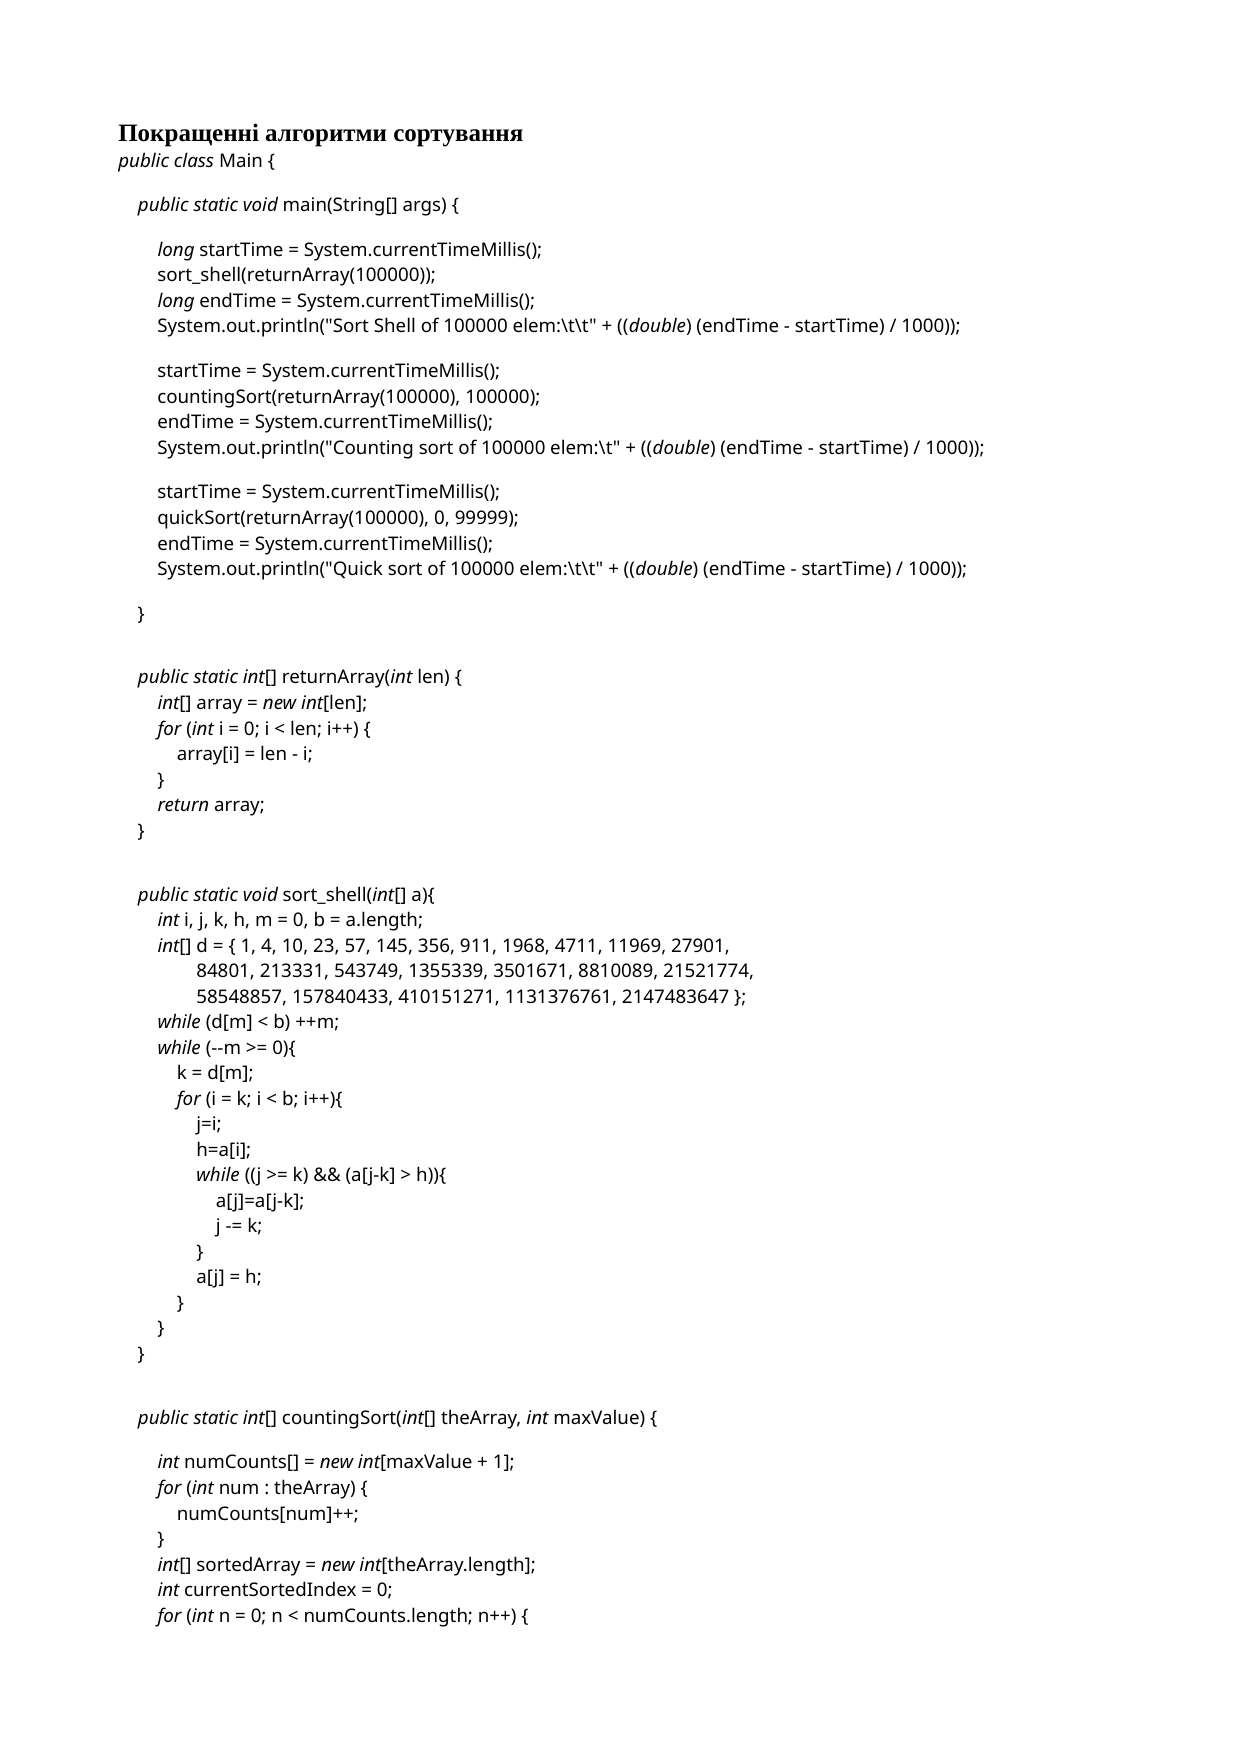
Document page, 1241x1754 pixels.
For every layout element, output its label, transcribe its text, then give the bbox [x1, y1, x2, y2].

text Покращенні алгоритми сортування [118, 118, 1122, 147]
text public class Main { public static void main(String[] args) { long startTime = System.currentTimeMillis(); sort_shell(returnArray(100000)); long endTime = System.currentTimeMillis(); System.out.println("Sort Shell of 100000 elem:\t\t" + ((double) (endTime - startTime) / 1000)); startTime = System.currentTimeMillis(); countingSort(returnArray(100000), 100000); endTime = System.currentTimeMillis(); System.out.println("Counting sort of 100000 elem:\t" + ((double) (endTime - startTime) / 1000)); startTime = System.currentTimeMillis(); quickSort(returnArray(100000), 0, 99999); endTime = System.currentTimeMillis(); System.out.println("Quick sort of 100000 elem:\t\t" + ((double) (endTime - startTime) / 1000)); } public static int[] returnArray(int len) { int[] array = new int[len]; for (int i = 0; i < len; i++) { array[i] = len - i; } return array; } public static void sort_shell(int[] a){ int i, j, k, h, m = 0, b = a.length; int[] d = { 1, 4, 10, 23, 57, 145, 356, 911, 1968, 4711, 11969, 27901, 84801, 213331, 543749, 1355339, 3501671, 8810089, 21521774, 58548857, 157840433, 410151271, 1131376761, 2147483647 }; while (d[m] < b) ++m; while (--m >= 0){ k = d[m]; for (i = k; i < b; i++){ j=i; h=a[i]; while ((j >= k) && (a[j-k] > h)){ a[j]=a[j-k]; j -= k; } a[j] = h; } } } public static int[] countingSort(int[] theArray, int maxValue) { int numCounts[] = new int[maxValue + 1]; for (int num : theArray) { numCounts[num]++; } int[] sortedArray = new int[theArray.length]; int currentSortedIndex = 0; for (int n = 0; n < numCounts.length; n++) { [118, 147, 1122, 1627]
